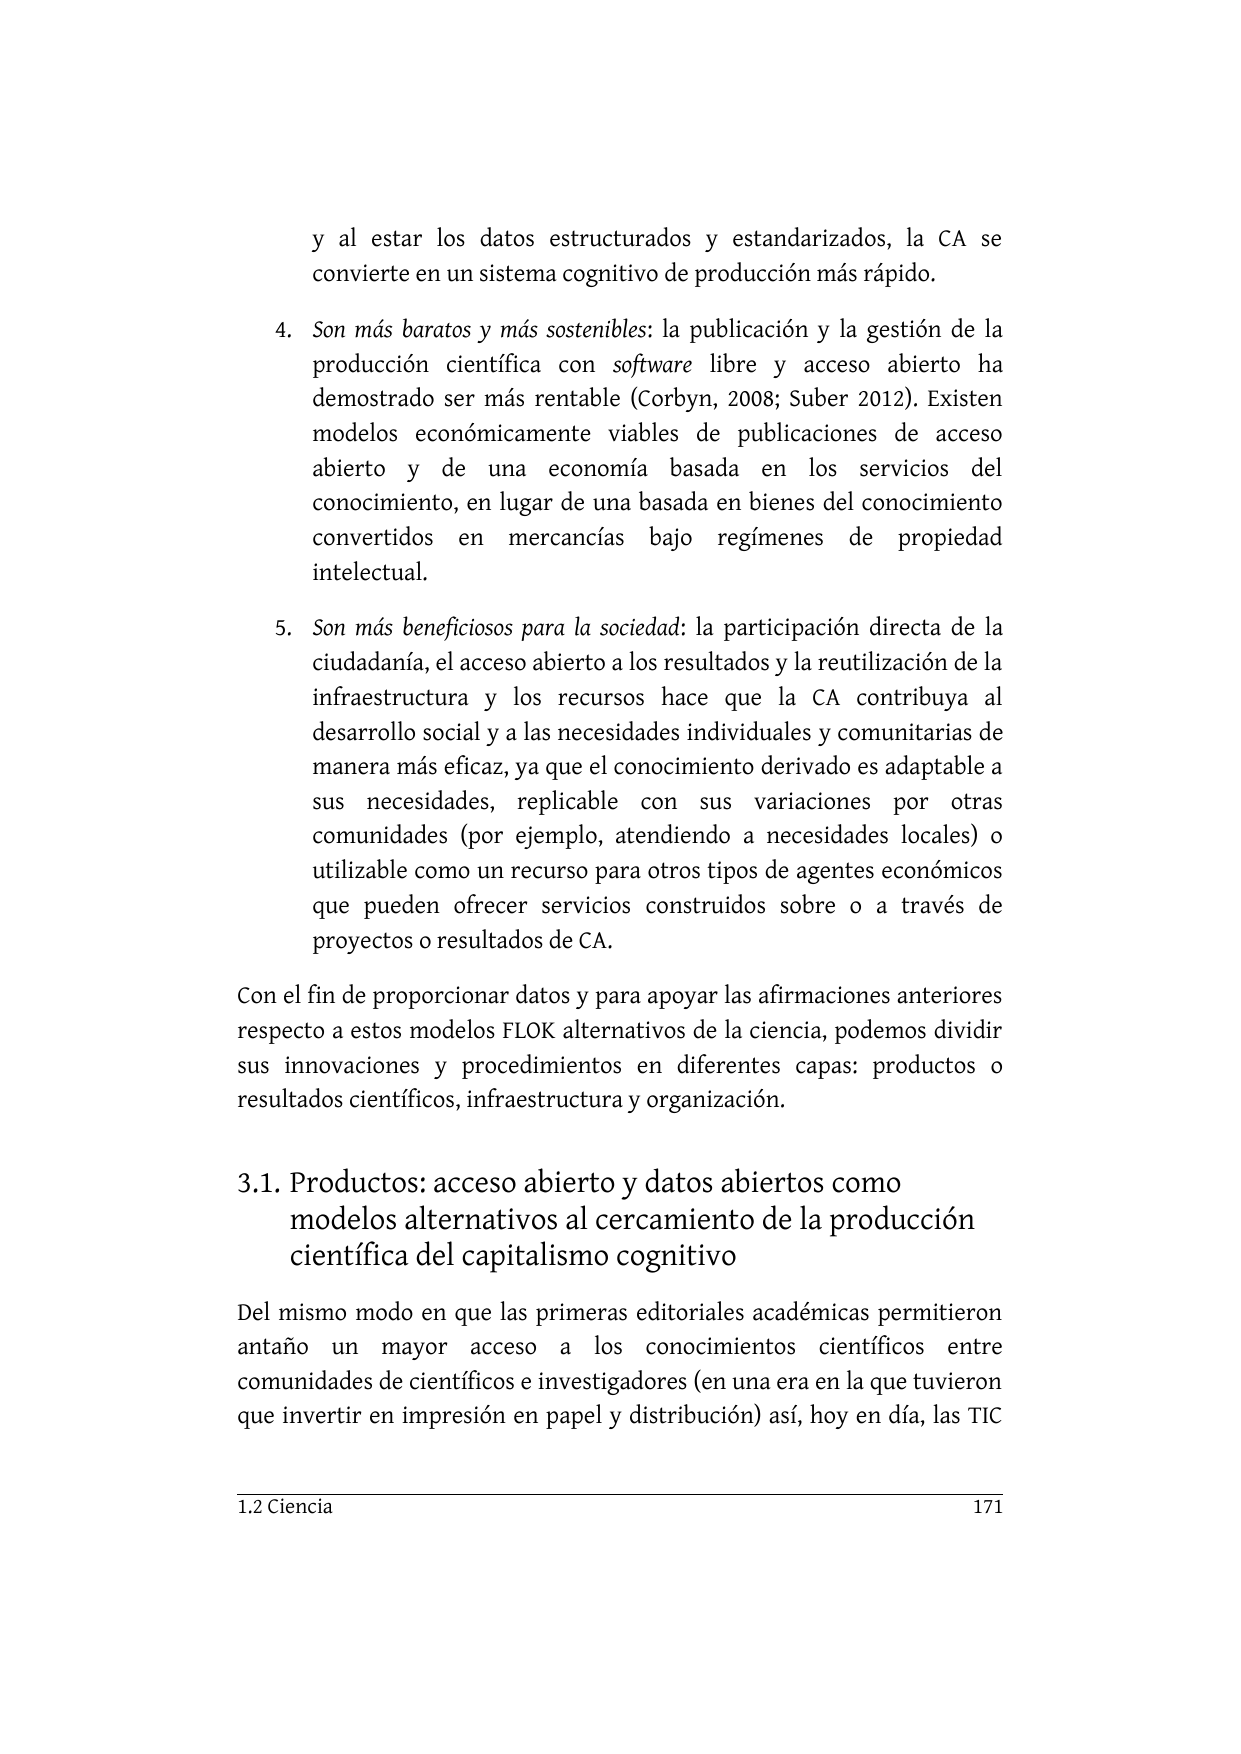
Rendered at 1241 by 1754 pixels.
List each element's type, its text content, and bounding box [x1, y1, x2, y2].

list Son más beneficiosos para la sociedad: la participación directa de la ciudadanía, el acceso abierto a los resultados y la reutilización de la infraestructura y los recursos hace que la CA contribuya al desarrollo social y a las necesidades individuales y comunitarias de manera más eficaz, ya que el conocimiento derivado es adaptable a sus necesidades, replicable con sus variaciones por otras comunidades (por ejemplo, atendiendo a necesidades locales) o utilizable como un recurso para otros tipos de agentes económicos que pueden ofrecer servicios construidos sobre o a través de proyectos o resultados de CA. [274, 614, 1003, 955]
text Del mismo modo en que las primeras editoriales académicas permitieron antaño un mayor acceso a los conocimientos científicos entre comunidades de científicos e investigadores (en una era en la que tuvieron que invertir en impresión en papel y distribución) así, hoy en día, las TIC [237, 1298, 1003, 1431]
list y al estar los datos estructurados y estandarizados, la CA se convierte en un sistema cognitivo de producción más rápido. [274, 225, 1003, 289]
text Con el fin de proporcionar datos y para apoyar las afirmaciones anteriores respecto a estos modelos FLOK alternativos de la ciencia, podemos dividir sus innovaciones y procedimientos en diferentes capas: productos o resultados científicos, infraestructura y organización. [237, 982, 1003, 1115]
subtitle Productos: acceso abierto y datos abiertos como modelos alternativos al cercamiento de la producción científica del capitalismo cognitivo [237, 1166, 1003, 1274]
list Son más baratos y más sostenibles: la publicación y la gestión de la producción científica con software libre y acceso abierto ha demostrado ser más rentable (Corbyn, 2008; Suber 2012). Existen modelos económicamente viables de publicaciones de acceso abierto y de una economía basada en los servicios del conocimiento, en lugar de una basada en bienes del conocimiento convertidos en mercancías bajo regímenes de propiedad intelectual. [274, 315, 1003, 587]
